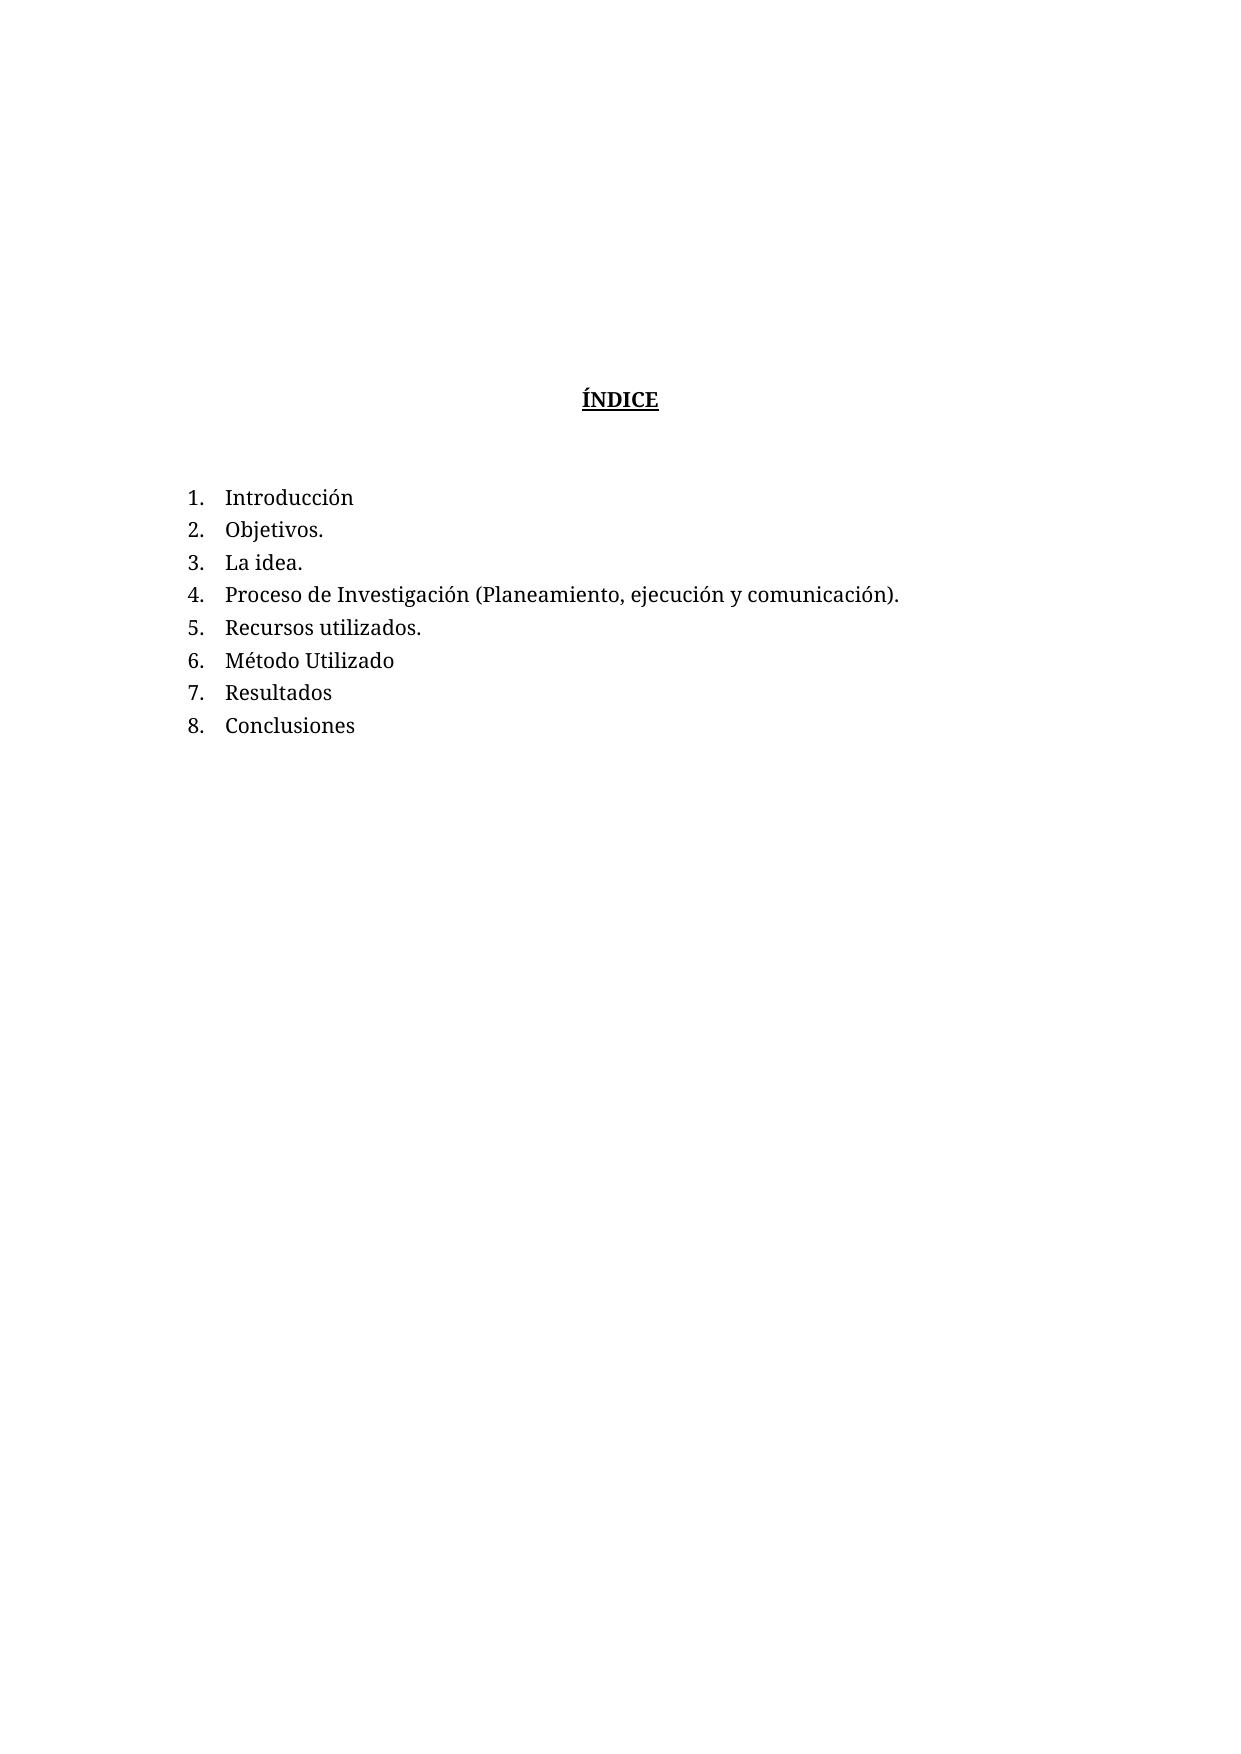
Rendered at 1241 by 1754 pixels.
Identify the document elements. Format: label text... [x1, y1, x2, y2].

list Método Utilizado [187, 646, 1090, 674]
list La idea. [187, 548, 1090, 576]
list Resultados [187, 678, 1090, 707]
list Introducción [187, 483, 1090, 511]
list Proceso de Investigación (Planeamiento, ejecución y comunicación). [187, 581, 1090, 609]
list Recursos utilizados. [187, 613, 1090, 642]
text ÍNDICE [150, 385, 1090, 413]
list Conclusiones [187, 711, 1090, 739]
list Objetivos. [187, 515, 1090, 544]
